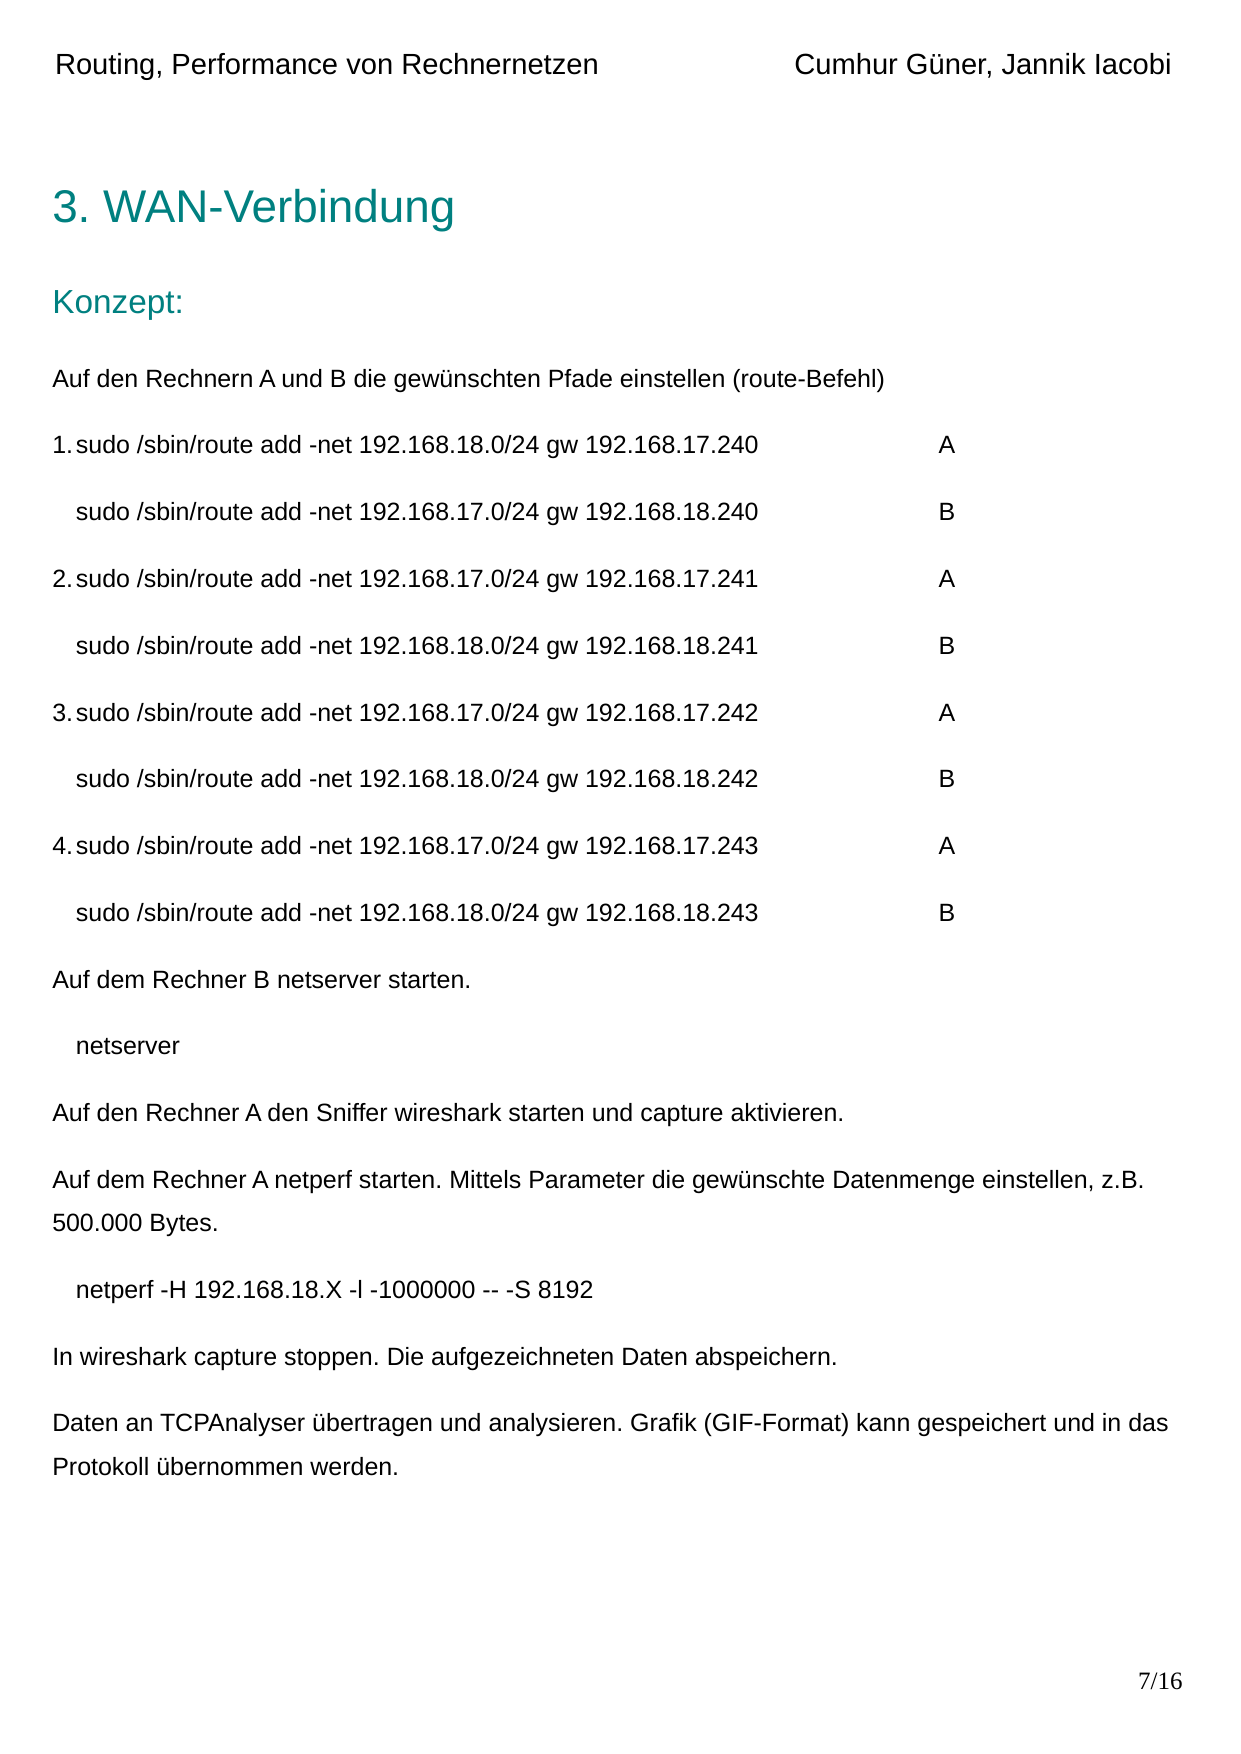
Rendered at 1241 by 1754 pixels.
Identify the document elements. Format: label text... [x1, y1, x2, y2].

text Auf dem Rechner A netperf starten. Mittels Parameter die gewünschte Datenmenge einstellen, z.B. 500.000 Bytes. [52, 1165, 1182, 1237]
text 1. sudo /sbin/route add -net 192.168.18.0/24 gw 192.168.17.240 A [52, 430, 1182, 459]
text netperf -H 192.168.18.X -l -1000000 -- -S 8192 [52, 1275, 1182, 1303]
text Auf den Rechner A den Sniffer wireshark starten und capture aktivieren. [52, 1098, 1182, 1127]
text In wireshark capture stoppen. Die aufgezeichneten Daten abspeichern. [52, 1342, 1182, 1370]
text sudo /sbin/route add -net 192.168.18.0/24 gw 192.168.18.242 B [52, 764, 1182, 793]
text 2. sudo /sbin/route add -net 192.168.17.0/24 gw 192.168.17.241 A [52, 564, 1182, 593]
text Auf den Rechnern A und B die gewünschten Pfade einstellen (route-Befehl) [52, 364, 1182, 392]
text sudo /sbin/route add -net 192.168.17.0/24 gw 192.168.18.240 B [52, 497, 1182, 526]
text 4. sudo /sbin/route add -net 192.168.17.0/24 gw 192.168.17.243 A [52, 831, 1182, 860]
text sudo /sbin/route add -net 192.168.18.0/24 gw 192.168.18.241 B [52, 631, 1182, 659]
text 3. sudo /sbin/route add -net 192.168.17.0/24 gw 192.168.17.242 A [52, 697, 1182, 726]
text Auf dem Rechner B netserver starten. [52, 964, 1182, 993]
text Daten an TCPAnalyser übertragen und analysieren. Grafik (GIF-Format) kann gespeichert und in das Protokoll übernommen werden. [52, 1408, 1182, 1480]
text 3. WAN-Verbindung [52, 180, 1182, 232]
text netserver [52, 1031, 1182, 1060]
text sudo /sbin/route add -net 192.168.18.0/24 gw 192.168.18.243 B [52, 898, 1182, 927]
text Konzept: [52, 282, 1182, 321]
